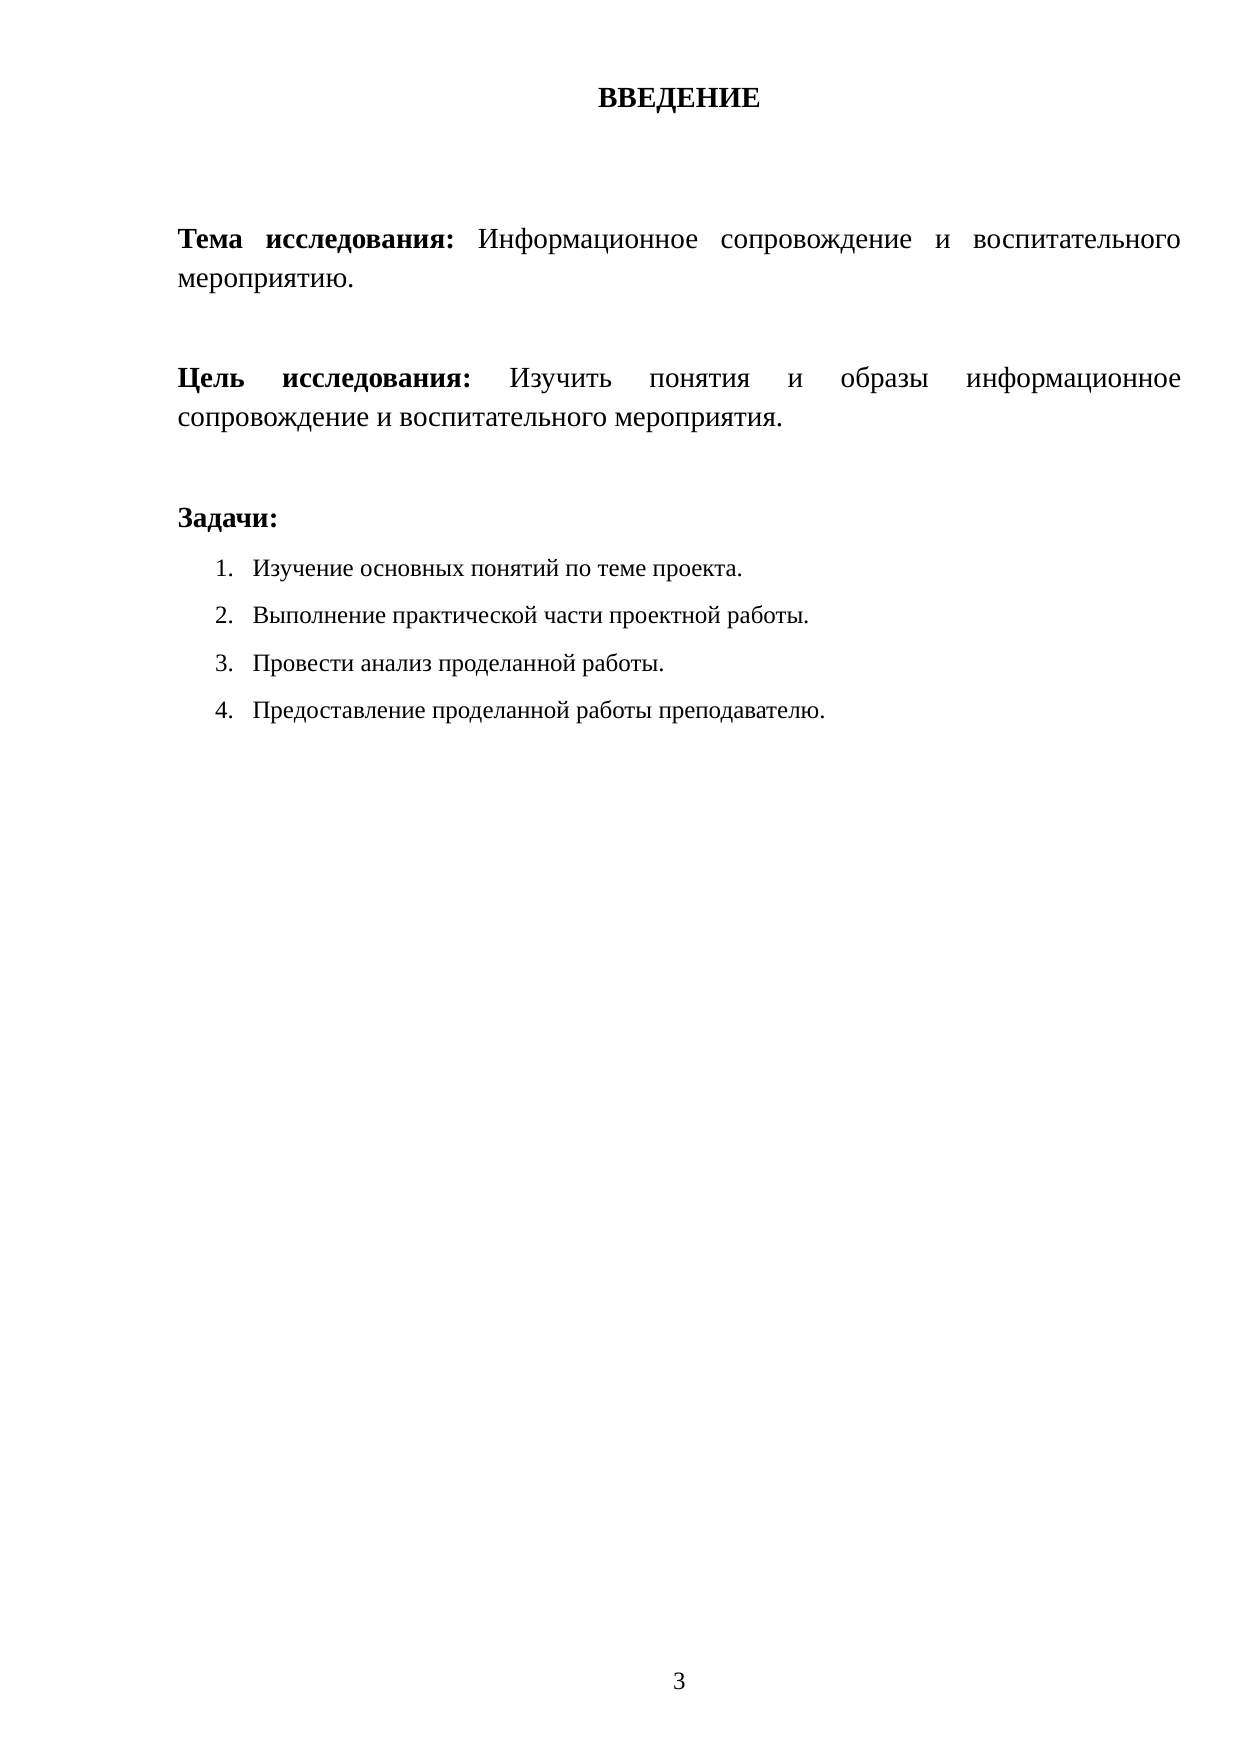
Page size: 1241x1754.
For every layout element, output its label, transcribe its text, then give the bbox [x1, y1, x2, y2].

list Предоставление проделанной работы преподавателю. [215, 696, 1181, 724]
text Задачи: [177, 500, 1181, 533]
list Провести анализ проделанной работы. [215, 648, 1181, 677]
list Выполнение практической части проектной работы. [215, 600, 1181, 629]
text Тема исследования: Информационное сопровождение и воспитательного мероприятию. [177, 221, 1181, 293]
subtitle ВВЕДЕНИЕ [177, 80, 1181, 113]
text Цель исследования: Изучить понятия и образы информационное сопровождение и воспитательного мероприятия. [177, 360, 1181, 432]
list Изучение основных понятий по теме проекта. [215, 553, 1181, 582]
